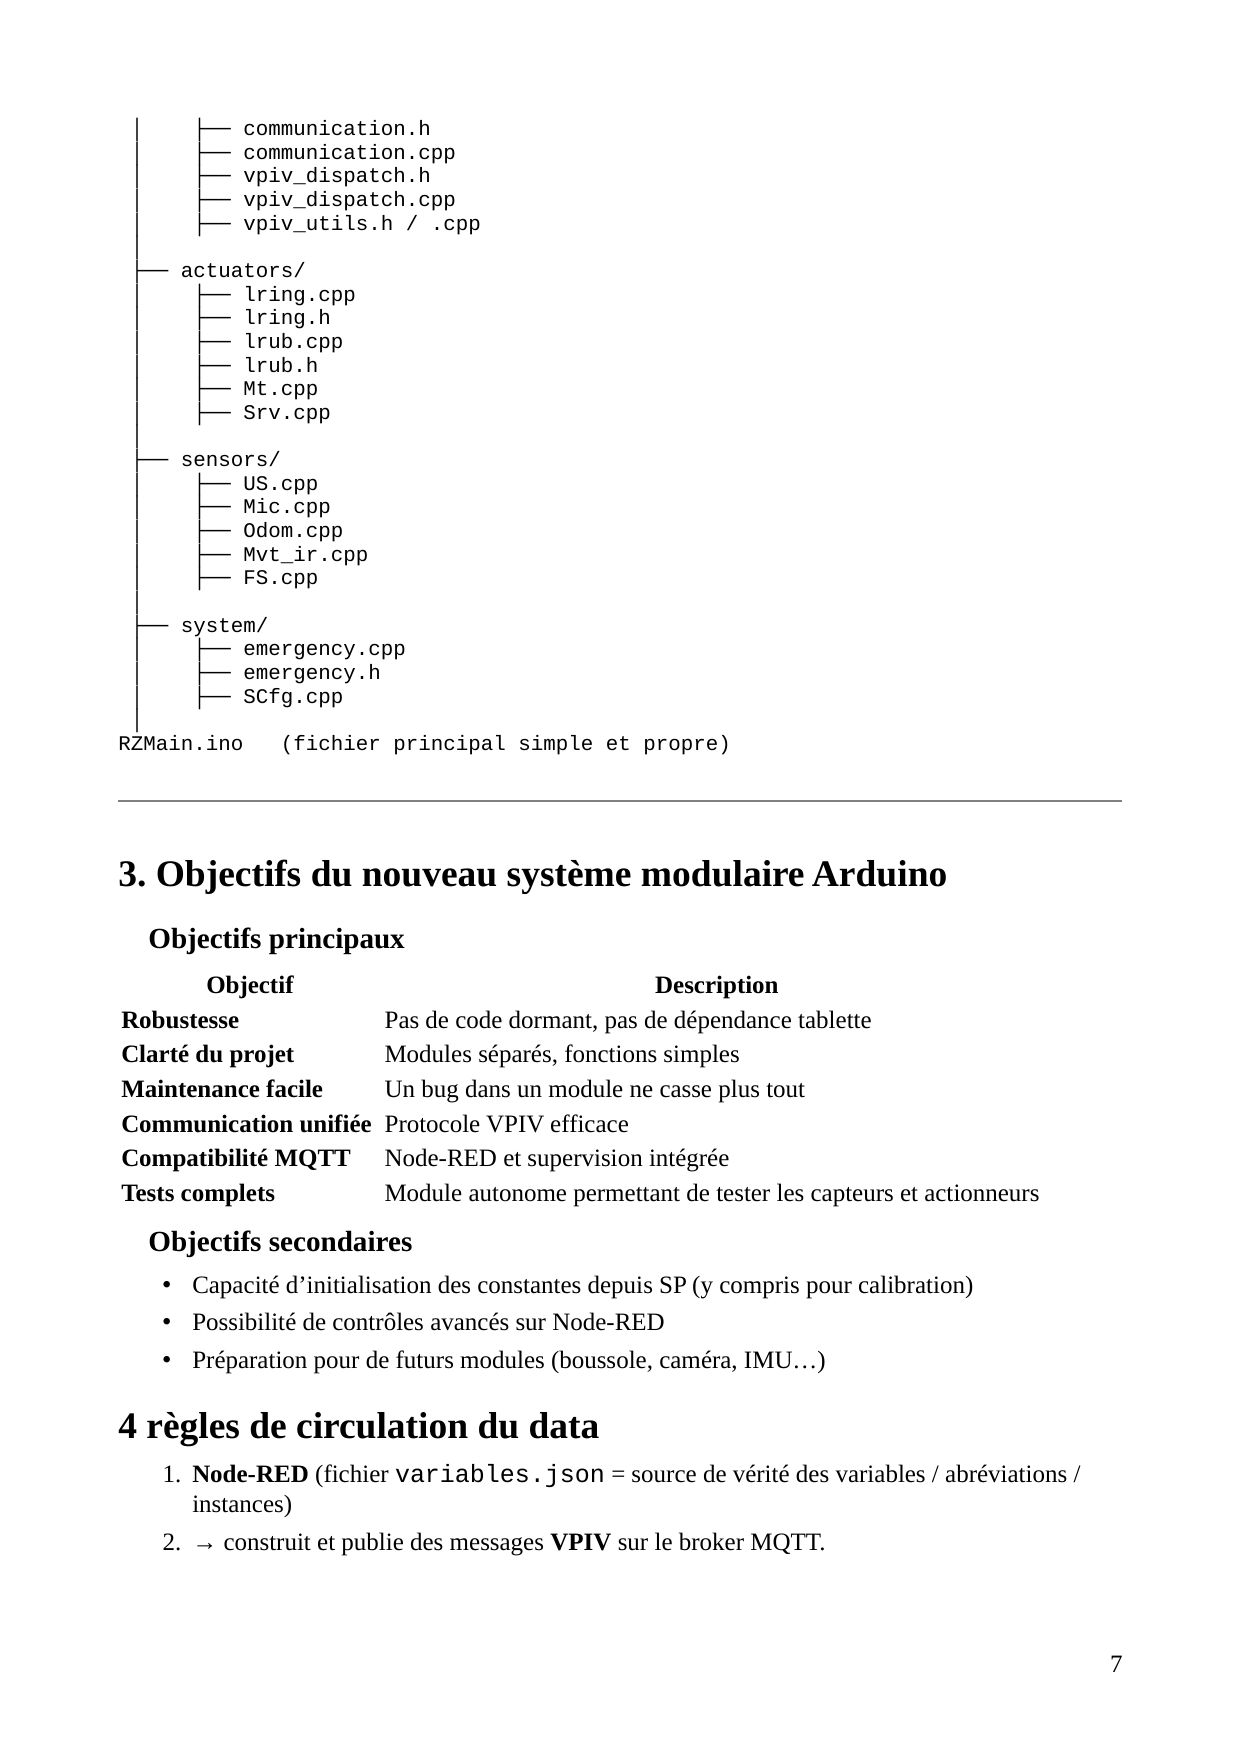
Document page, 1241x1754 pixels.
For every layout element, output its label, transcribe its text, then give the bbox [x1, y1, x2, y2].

table_cell Maintenance facile [118, 1071, 381, 1106]
table_cell Protocole VPIV efficace [381, 1106, 1052, 1140]
text │ ├── FS.cpp [118, 567, 1122, 591]
text │ ├── vpiv_utils.h / .cpp [200, 213, 1122, 236]
text │ ├── Srv.cpp [137, 402, 1122, 426]
text │ ├── SCfg.cpp [118, 686, 136, 709]
text │ ├── Mt.cpp [118, 378, 1122, 402]
text │ ├── Odom.cpp [118, 520, 1122, 544]
text │ ├── lrub.h [118, 354, 1122, 378]
text │ ├── vpiv_dispatch.cpp [118, 189, 1122, 213]
text │ [118, 591, 1122, 615]
subtitle 3. Objectifs du nouveau système modulaire Arduino [118, 851, 1122, 894]
text ├── actuators/ [118, 260, 1122, 284]
text │ [118, 236, 1122, 260]
list Possibilité de contrôles avancés sur Node-RED [162, 1307, 1122, 1336]
table_cell Tests complets [118, 1175, 381, 1209]
text │ ├── lrub.cpp [200, 331, 1122, 354]
text │ ├── Srv.cpp [118, 402, 136, 426]
table_cell Modules séparés, fonctions simples [381, 1037, 1052, 1071]
list Préparation pour de futurs modules (boussole, caméra, IMU…) [162, 1345, 1122, 1374]
text │ ├── vpiv_utils.h / .cpp [137, 213, 199, 236]
text │ ├── Mvt_ir.cpp [118, 544, 136, 567]
table_cell Un bug dans un module ne casse plus tout [381, 1071, 1052, 1106]
text ├── system/ [137, 615, 1122, 638]
text │ ├── lrub.cpp [118, 331, 136, 354]
text │ ├── lring.cpp [118, 284, 136, 307]
text │ [118, 709, 1122, 733]
text RZMain.ino (fichier principal simple et propre) [118, 733, 1122, 757]
text │ ├── emergency.cpp [118, 638, 1122, 662]
text │ ├── lring.cpp [200, 284, 1122, 307]
table_cell Pas de code dormant, pas de dépendance tablette [381, 1002, 1052, 1037]
text │ ├── communication.cpp [137, 142, 199, 165]
text │ ├── Mic.cpp [118, 496, 1122, 520]
text │ ├── US.cpp [118, 473, 136, 496]
list Node-RED (fichier variables.json = source de vérité des variables / abréviations / instances) [162, 1459, 1122, 1518]
text │ ├── vpiv_dispatch.h [118, 165, 1122, 189]
list → construit et publie des messages VPIV sur le broker MQTT. [162, 1527, 1122, 1556]
text │ ├── Mvt_ir.cpp [137, 544, 199, 567]
table_cell Clarté du projet [118, 1037, 381, 1071]
text │ ├── lring.h [118, 307, 1122, 331]
text │ ├── US.cpp [200, 473, 1122, 496]
table_cell Communication unifiée [118, 1106, 381, 1140]
text │ [118, 426, 1122, 449]
table_cell Module autonome permettant de tester les capteurs et actionneurs [381, 1175, 1052, 1209]
table_header Objectif [118, 968, 381, 1002]
subtitle 🎯 Objectifs secondaires [118, 1224, 1122, 1258]
table_cell Compatibilité MQTT [118, 1140, 381, 1175]
text ├── sensors/ [118, 449, 1122, 473]
subtitle 4 règles de circulation du data [118, 1403, 1122, 1446]
table_cell Robustesse [118, 1002, 381, 1037]
text ├── system/ [118, 615, 136, 638]
table_header Description [381, 968, 1052, 1002]
text │ ├── US.cpp [137, 473, 199, 496]
text │ ├── lrub.cpp [137, 331, 199, 354]
text │ ├── communication.h [118, 118, 1122, 142]
table_cell Node-RED et supervision intégrée [381, 1140, 1052, 1175]
text │ ├── emergency.h [118, 662, 1122, 686]
text │ ├── SCfg.cpp [137, 686, 199, 709]
subtitle 🎯 Objectifs principaux [118, 921, 1122, 955]
text │ ├── lring.cpp [137, 284, 199, 307]
list Capacité d’initialisation des constantes depuis SP (y compris pour calibration) [162, 1270, 1122, 1299]
text │ ├── SCfg.cpp [200, 686, 1122, 709]
text │ ├── communication.cpp [200, 142, 1122, 165]
text │ ├── Mvt_ir.cpp [200, 544, 1122, 567]
